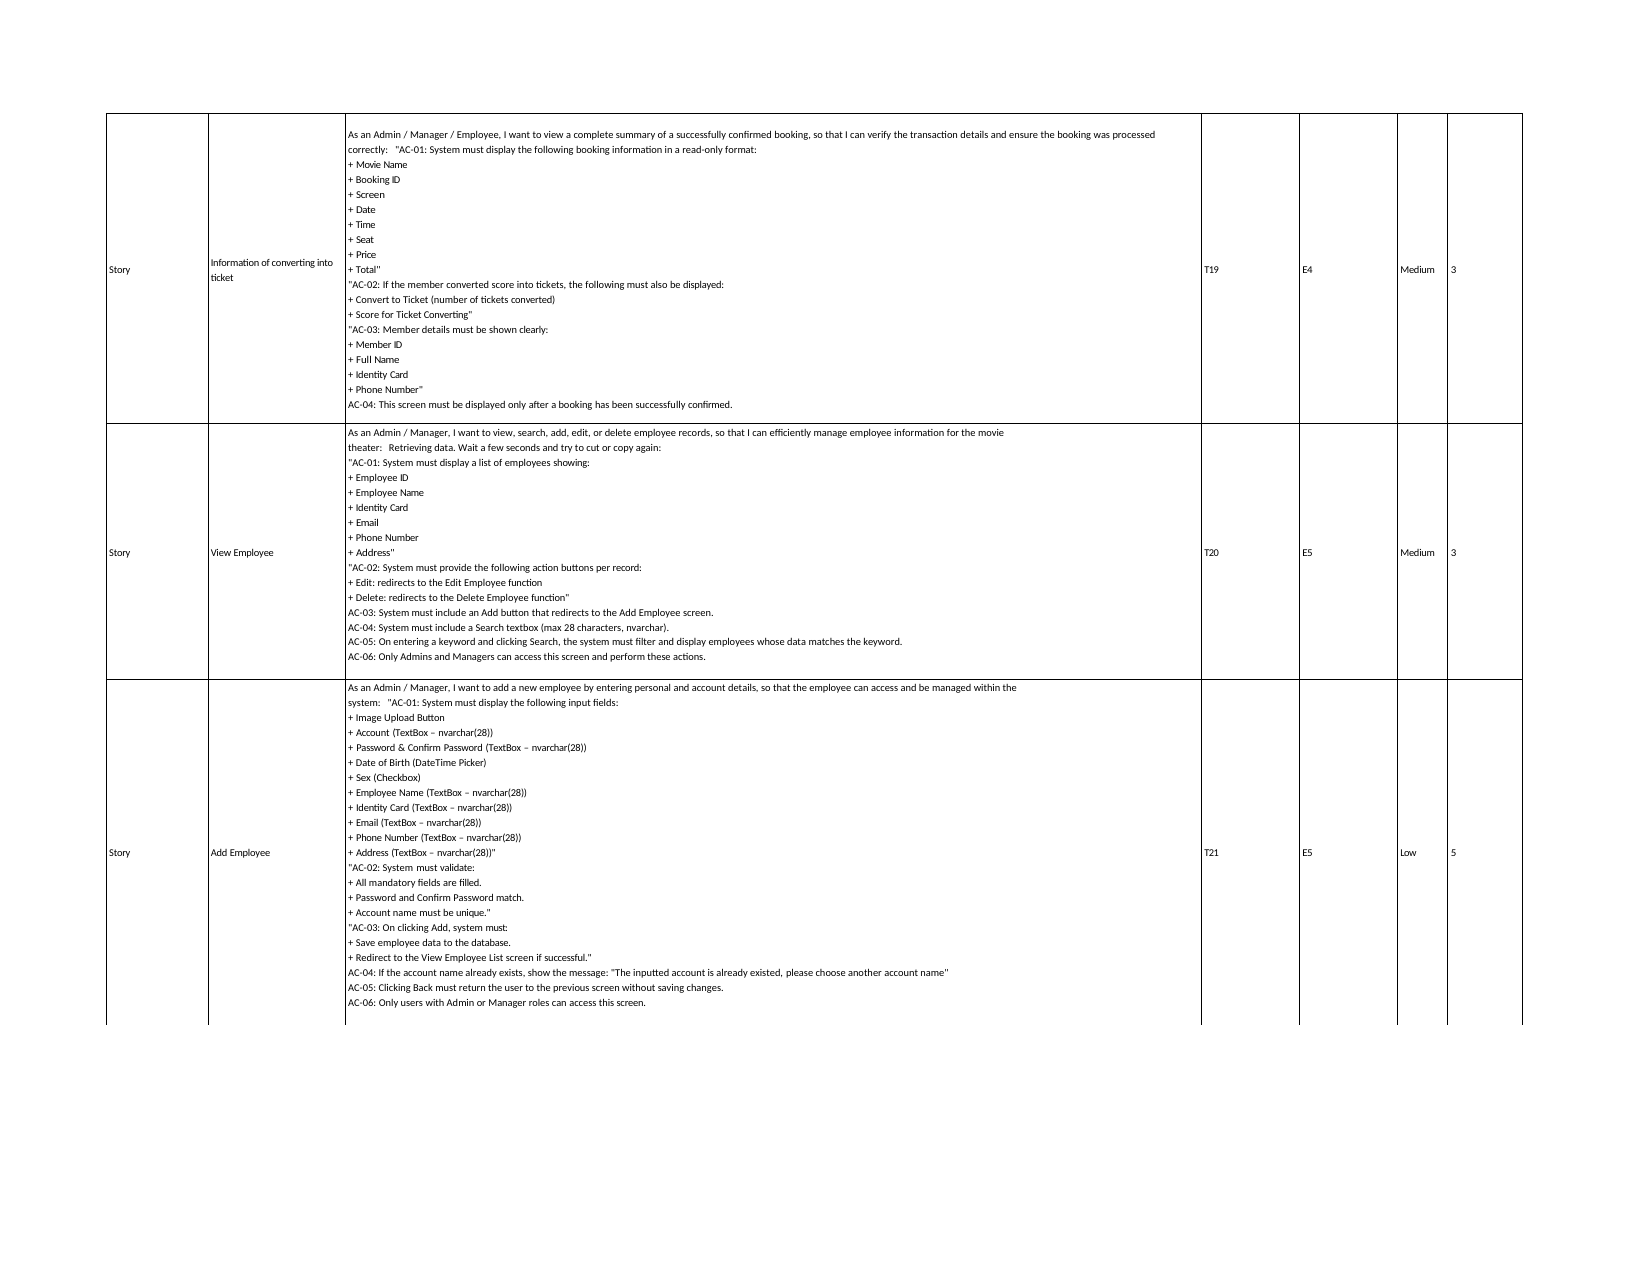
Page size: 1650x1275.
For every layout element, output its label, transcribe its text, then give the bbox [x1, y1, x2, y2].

table_cell View Employee [209, 424, 345, 679]
table_cell 3 [1448, 424, 1522, 679]
table_cell T20 [1202, 424, 1299, 679]
table_cell E5 [1300, 424, 1397, 679]
table_cell Add Employee [209, 680, 345, 1025]
table_header E4 [1300, 114, 1397, 423]
table_header Story [107, 114, 208, 423]
table_header As an Admin / Manager / Employee, I want to view a complete summary of a successfully confirmed booking, so that I can verify the transaction details and ensure the booking was processed correctly: "AC-01: System must display the following booking information in a read-only format: + Movie Name + Booking ID + Screen + Date + Time + Seat + Price + Total" "AC-02: If the member converted score into tickets, the following must also be displayed: + Convert to Ticket (number of tickets converted) + Score for Ticket Converting" "AC-03: Member details must be shown clearly: + Member ID + Full Name + Identity Card + Phone Number" AC-04: This screen must be displayed only after a booking has been successfully confirmed. [346, 114, 1201, 423]
table_cell T21 [1202, 680, 1299, 1025]
table_cell As an Admin / Manager, I want to add a new employee by entering personal and account details, so that the employee can access and be managed within the system: "AC-01: System must display the following input fields: + Image Upload Button + Account (TextBox – nvarchar(28)) + Password & Confirm Password (TextBox – nvarchar(28)) + Date of Birth (DateTime Picker) + Sex (Checkbox) + Employee Name (TextBox – nvarchar(28)) + Identity Card (TextBox – nvarchar(28)) + Email (TextBox – nvarchar(28)) + Phone Number (TextBox – nvarchar(28)) + Address (TextBox – nvarchar(28))" "AC-02: System must validate: + All mandatory fields are filled. + Password and Confirm Password match. + Account name must be unique." "AC-03: On clicking Add, system must: + Save employee data to the database. + Redirect to the View Employee List screen if successful." AC-04: If the account name already exists, show the message: "The inputted account is already existed, please choose another account name" AC-05: Clicking Back must return the user to the previous screen without saving changes. AC-06: Only users with Admin or Manager roles can access this screen. [346, 680, 1201, 1025]
table_header Medium [1398, 114, 1447, 423]
table_cell Story [107, 424, 208, 679]
table_cell Medium [1398, 424, 1447, 679]
table_cell As an Admin / Manager, I want to view, search, add, edit, or delete employee records, so that I can efficiently manage employee information for the movie theater: Retrieving data. Wait a few seconds and try to cut or copy again: "AC-01: System must display a list of employees showing: + Employee ID + Employee Name + Identity Card + Email + Phone Number + Address" "AC-02: System must provide the following action buttons per record: + Edit: redirects to the Edit Employee function + Delete: redirects to the Delete Employee function" AC-03: System must include an Add button that redirects to the Add Employee screen. AC-04: System must include a Search textbox (max 28 characters, nvarchar). AC-05: On entering a keyword and clicking Search, the system must filter and display employees whose data matches the keyword. AC-06: Only Admins and Managers can access this screen and perform these actions. [346, 424, 1201, 679]
table_cell 5 [1448, 680, 1522, 1025]
table_cell Story [107, 680, 208, 1025]
table_header 3 [1448, 114, 1522, 423]
table_cell E5 [1300, 680, 1397, 1025]
table_header T19 [1202, 114, 1299, 423]
table_header Information of converting into ticket [209, 114, 345, 423]
table_cell Low [1398, 680, 1447, 1025]
